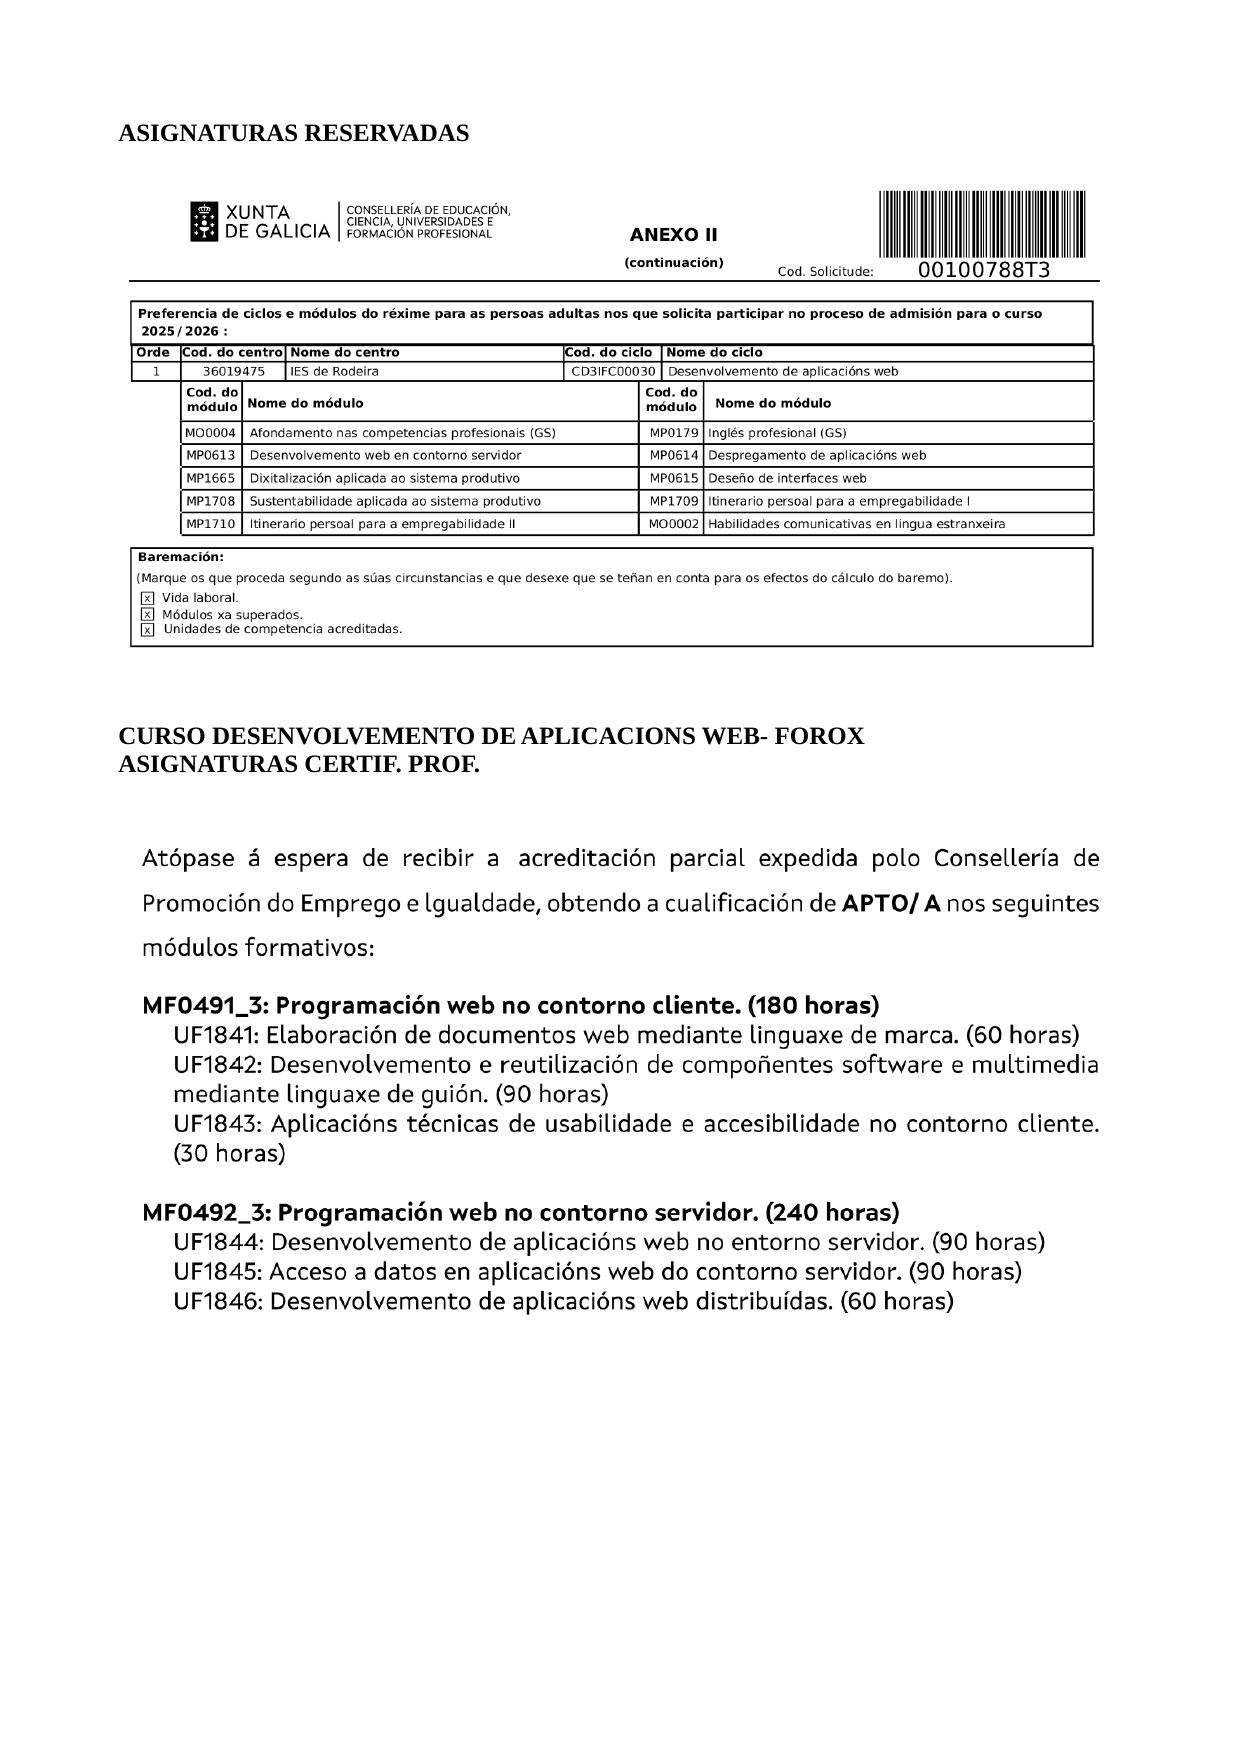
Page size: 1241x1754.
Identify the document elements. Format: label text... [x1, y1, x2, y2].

picture [118, 835, 1123, 1327]
picture [118, 175, 1123, 664]
text ASIGNATURAS CERTIF. PROF. [118, 749, 1122, 778]
text ASIGNATURAS RESERVADAS [118, 118, 1122, 147]
text CURSO DESENVOLVEMENTO DE APLICACIONS WEB- FOROX [118, 721, 1122, 749]
